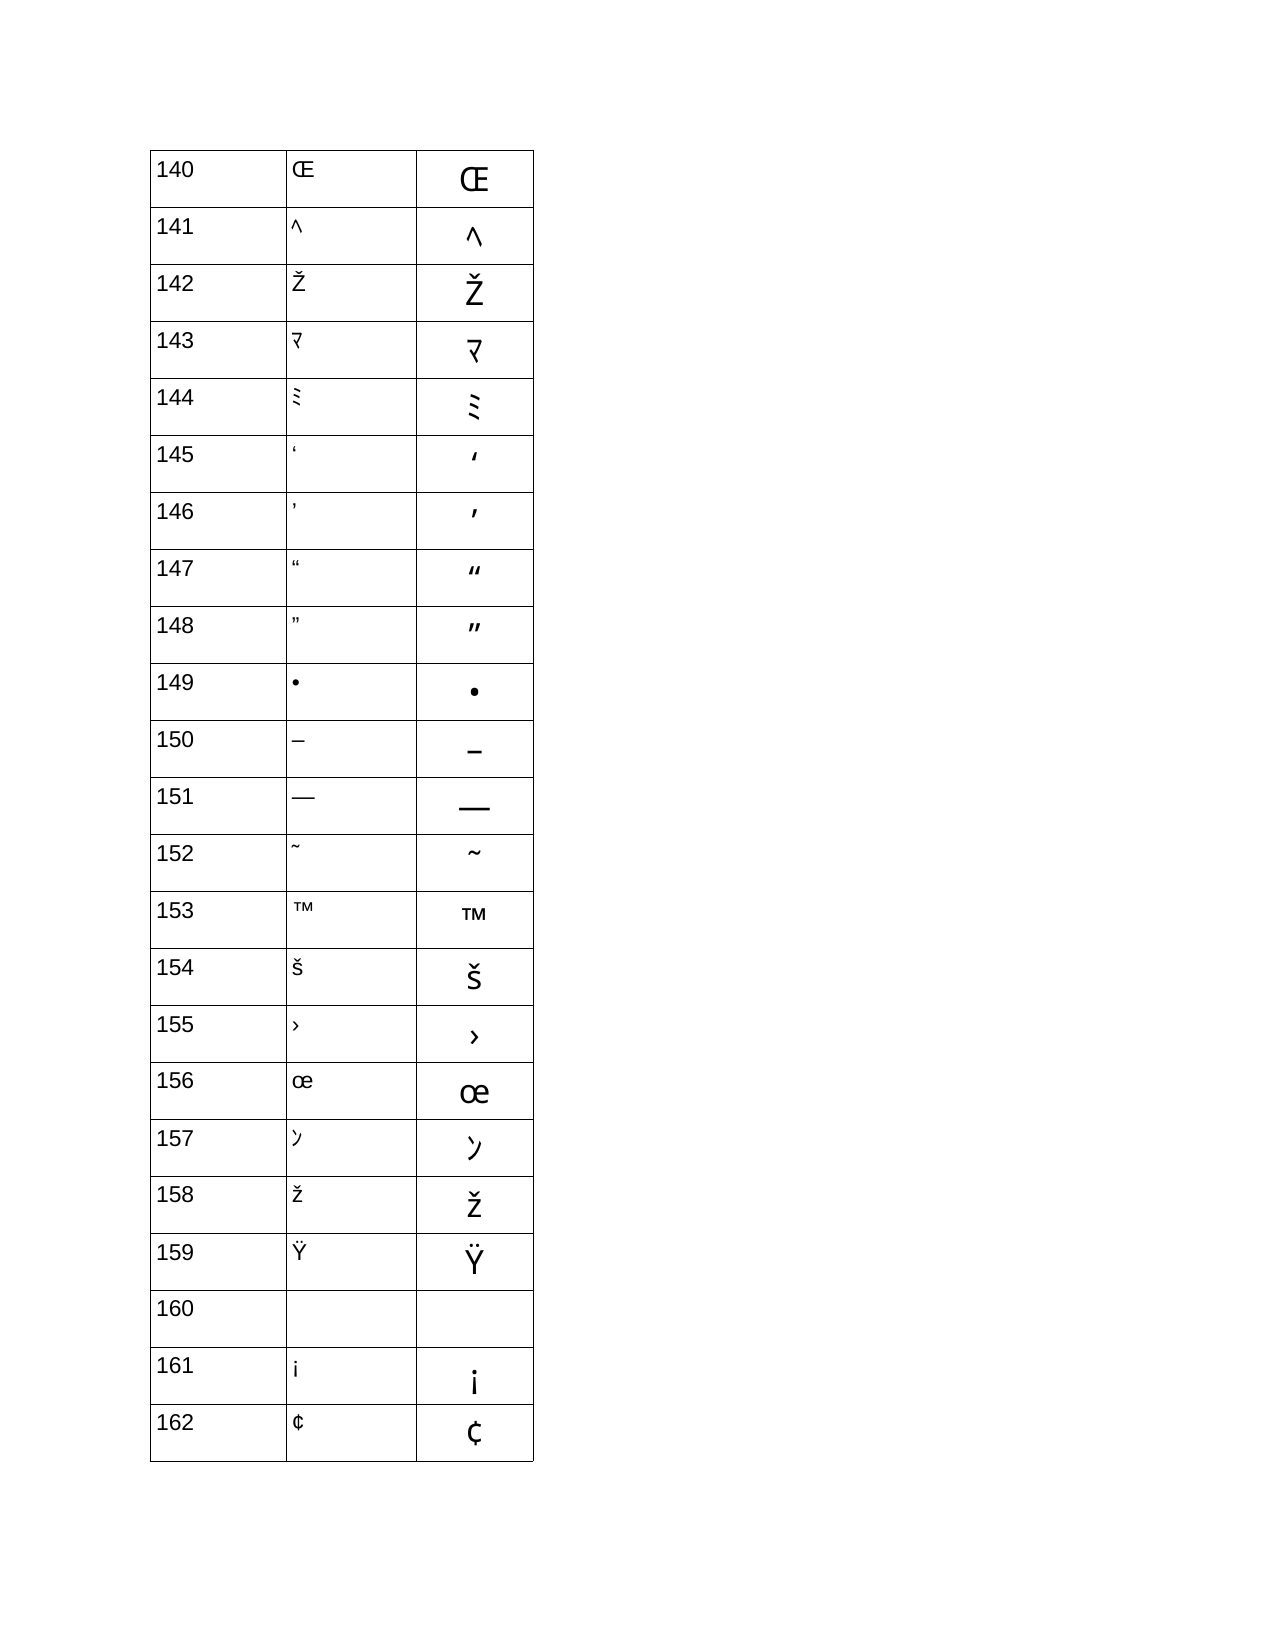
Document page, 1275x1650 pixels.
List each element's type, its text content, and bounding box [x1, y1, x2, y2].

table_cell 155 [151, 1006, 286, 1062]
table_cell ž [287, 1177, 416, 1233]
table_cell – [287, 721, 416, 777]
table_cell ﾝ [417, 1120, 533, 1176]
table_cell ˜ [417, 835, 533, 891]
table_cell ﾏ [417, 322, 533, 378]
table_cell 149 [151, 664, 286, 720]
table_cell ‘ [287, 436, 416, 492]
table_cell š [287, 949, 416, 1005]
table_cell › [417, 1006, 533, 1062]
table_cell ﾏ [287, 322, 416, 378]
table_cell 147 [151, 550, 286, 606]
table_cell ¡ [287, 1348, 416, 1403]
table_cell ˜ [287, 835, 416, 891]
table_cell Ž [287, 265, 416, 321]
table_cell ” [417, 607, 533, 663]
table_cell ﾐ [417, 379, 533, 435]
table_cell — [417, 778, 533, 834]
table_cell ﾐ [287, 379, 416, 435]
table_cell Ž [417, 265, 533, 321]
table_cell 146 [151, 493, 286, 549]
table_cell œ [417, 1063, 533, 1119]
table_cell ¡ [417, 1348, 533, 1403]
table_cell — [287, 778, 416, 834]
table_cell 153 [151, 892, 286, 948]
table_cell 151 [151, 778, 286, 834]
table_cell [417, 1291, 533, 1347]
table_cell ’ [417, 493, 533, 549]
table_cell [287, 1291, 416, 1347]
table_cell “ [287, 550, 416, 606]
table_cell 159 [151, 1234, 286, 1289]
table_cell “ [417, 550, 533, 606]
table_cell 160 [151, 1291, 286, 1347]
table_cell 144 [151, 379, 286, 435]
table_cell ‘ [417, 436, 533, 492]
table_cell 140 [151, 151, 286, 207]
table_cell 143 [151, 322, 286, 378]
table_cell ¢ [287, 1405, 416, 1461]
table_cell 161 [151, 1348, 286, 1403]
table_cell › [287, 1006, 416, 1062]
table_cell 152 [151, 835, 286, 891]
table_cell œ [287, 1063, 416, 1119]
table_cell ’ [287, 493, 416, 549]
table_cell 145 [151, 436, 286, 492]
table_cell • [417, 664, 533, 720]
table_cell – [417, 721, 533, 777]
table_cell 156 [151, 1063, 286, 1119]
table_cell 157 [151, 1120, 286, 1176]
table_cell 148 [151, 607, 286, 663]
table_cell ﾝ [287, 1120, 416, 1176]
table_cell Ÿ [287, 1234, 416, 1289]
table_cell ﾍ [287, 208, 416, 264]
table_cell Œ [417, 151, 533, 207]
table_cell ﾍ [417, 208, 533, 264]
table_cell 141 [151, 208, 286, 264]
table_cell 158 [151, 1177, 286, 1233]
table_cell ” [287, 607, 416, 663]
table_cell 154 [151, 949, 286, 1005]
table_cell ž [417, 1177, 533, 1233]
table_cell 150 [151, 721, 286, 777]
table_cell š [417, 949, 533, 1005]
table_cell 162 [151, 1405, 286, 1461]
table_cell Ÿ [417, 1234, 533, 1289]
table_cell ™ [287, 892, 416, 948]
table_cell 142 [151, 265, 286, 321]
table_cell ¢ [417, 1405, 533, 1461]
table_cell Œ [287, 151, 416, 207]
table_cell • [287, 664, 416, 720]
table_cell ™ [417, 892, 533, 948]
